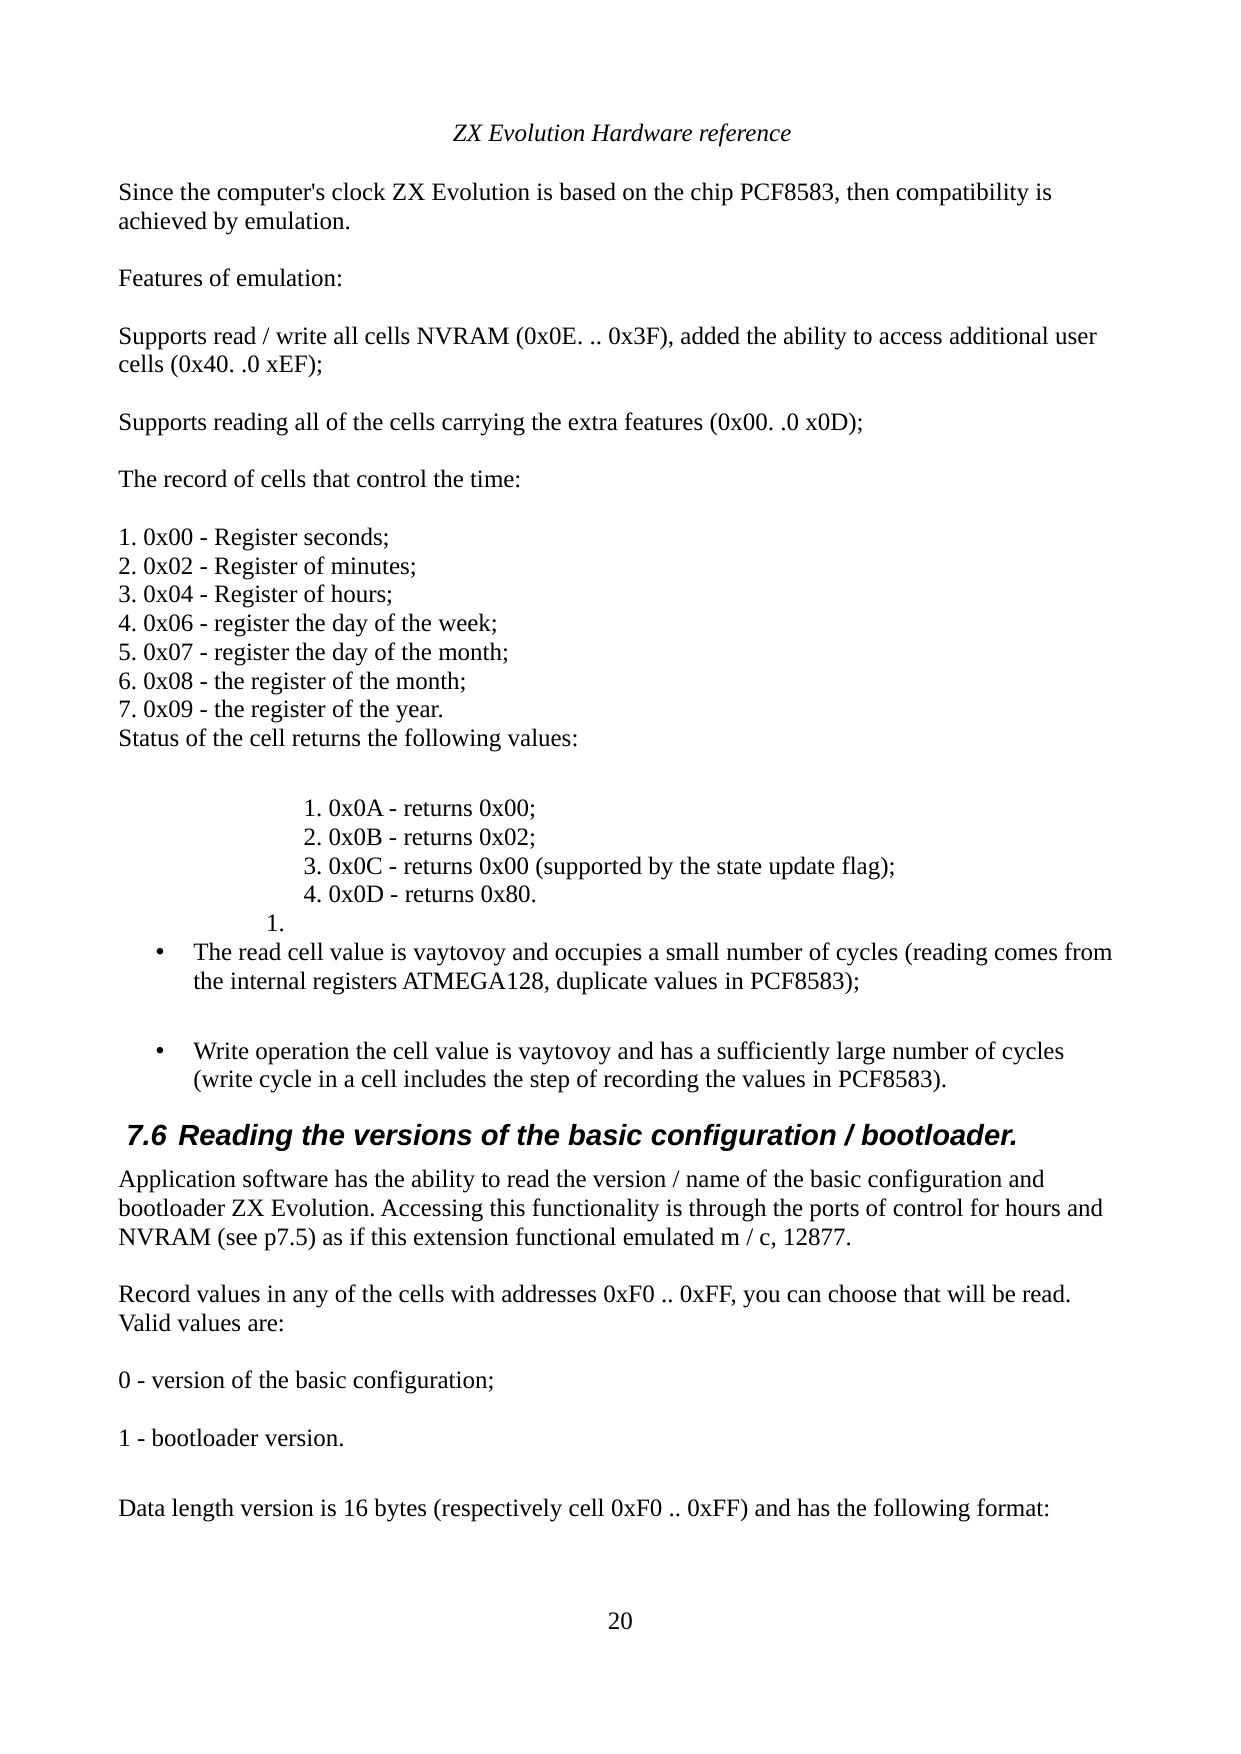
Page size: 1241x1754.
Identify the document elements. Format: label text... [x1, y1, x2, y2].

text [118, 1522, 1122, 1551]
text Since the computer's clock ZX Evolution is based on the chip PCF8583, then compatibility is achieved by emulation. [118, 177, 1122, 234]
list The read cell value is vaytovoy and occupies a small number of cycles (reading comes from the internal registers ATMEGA128, duplicate values ​​in PCF8583); [156, 937, 1122, 994]
text Supports reading all of the cells carrying the extra features (0x00. .0 x0D); [118, 378, 1122, 436]
text 1 - bootloader version. [118, 1394, 1122, 1452]
text Features of emulation: [118, 234, 1122, 292]
text Status of the cell returns the following values​​: [118, 723, 1122, 752]
text The record of cells that control the time: [118, 436, 1122, 493]
text Application software has the ability to read the version / name of the basic configuration and bootloader ZX Evolution. Accessing this functionality is through the ports of control for hours and NVRAM (see p7.5) as if this extension functional emulated m / c, 12877. [118, 1164, 1122, 1251]
list 1. 0x0A - returns 0x00; 2. 0x0B - returns 0x02; 3. 0x0C - returns 0x00 (supported by the state update flag); 4. 0x0D - returns 0x80. [266, 793, 1122, 908]
text Supports read / write all cells NVRAM (0x0E. .. 0x3F), added the ability to access additional user cells (0x40. .0 xEF); [118, 292, 1122, 378]
text Data length version is 16 bytes (respectively cell 0xF0 .. 0xFF) and has the following format: [118, 1493, 1122, 1522]
text 1. 0x00 - Register seconds; 2. 0x02 - Register of minutes; 3. 0x04 - Register of hours; 4. 0x06 - register the day of the week; 5. 0x07 - register the day of the month; 6. 0x08 - the register of the month; 7. 0x09 - the register of the year. [118, 493, 1122, 723]
text 0 - version of the basic configuration; [118, 1337, 1122, 1394]
text Record values ​​in any of the cells with addresses 0xF0 .. 0xFF, you can choose that will be read. Valid values ​​are: [118, 1279, 1122, 1337]
subtitle Reading the versions of the basic configuration / bootloader. [118, 1118, 1122, 1152]
list Write operation the cell value is vaytovoy and has a sufficiently large number of cycles (write cycle in a cell includes the step of recording the values ​​in PCF8583). [156, 1036, 1122, 1093]
